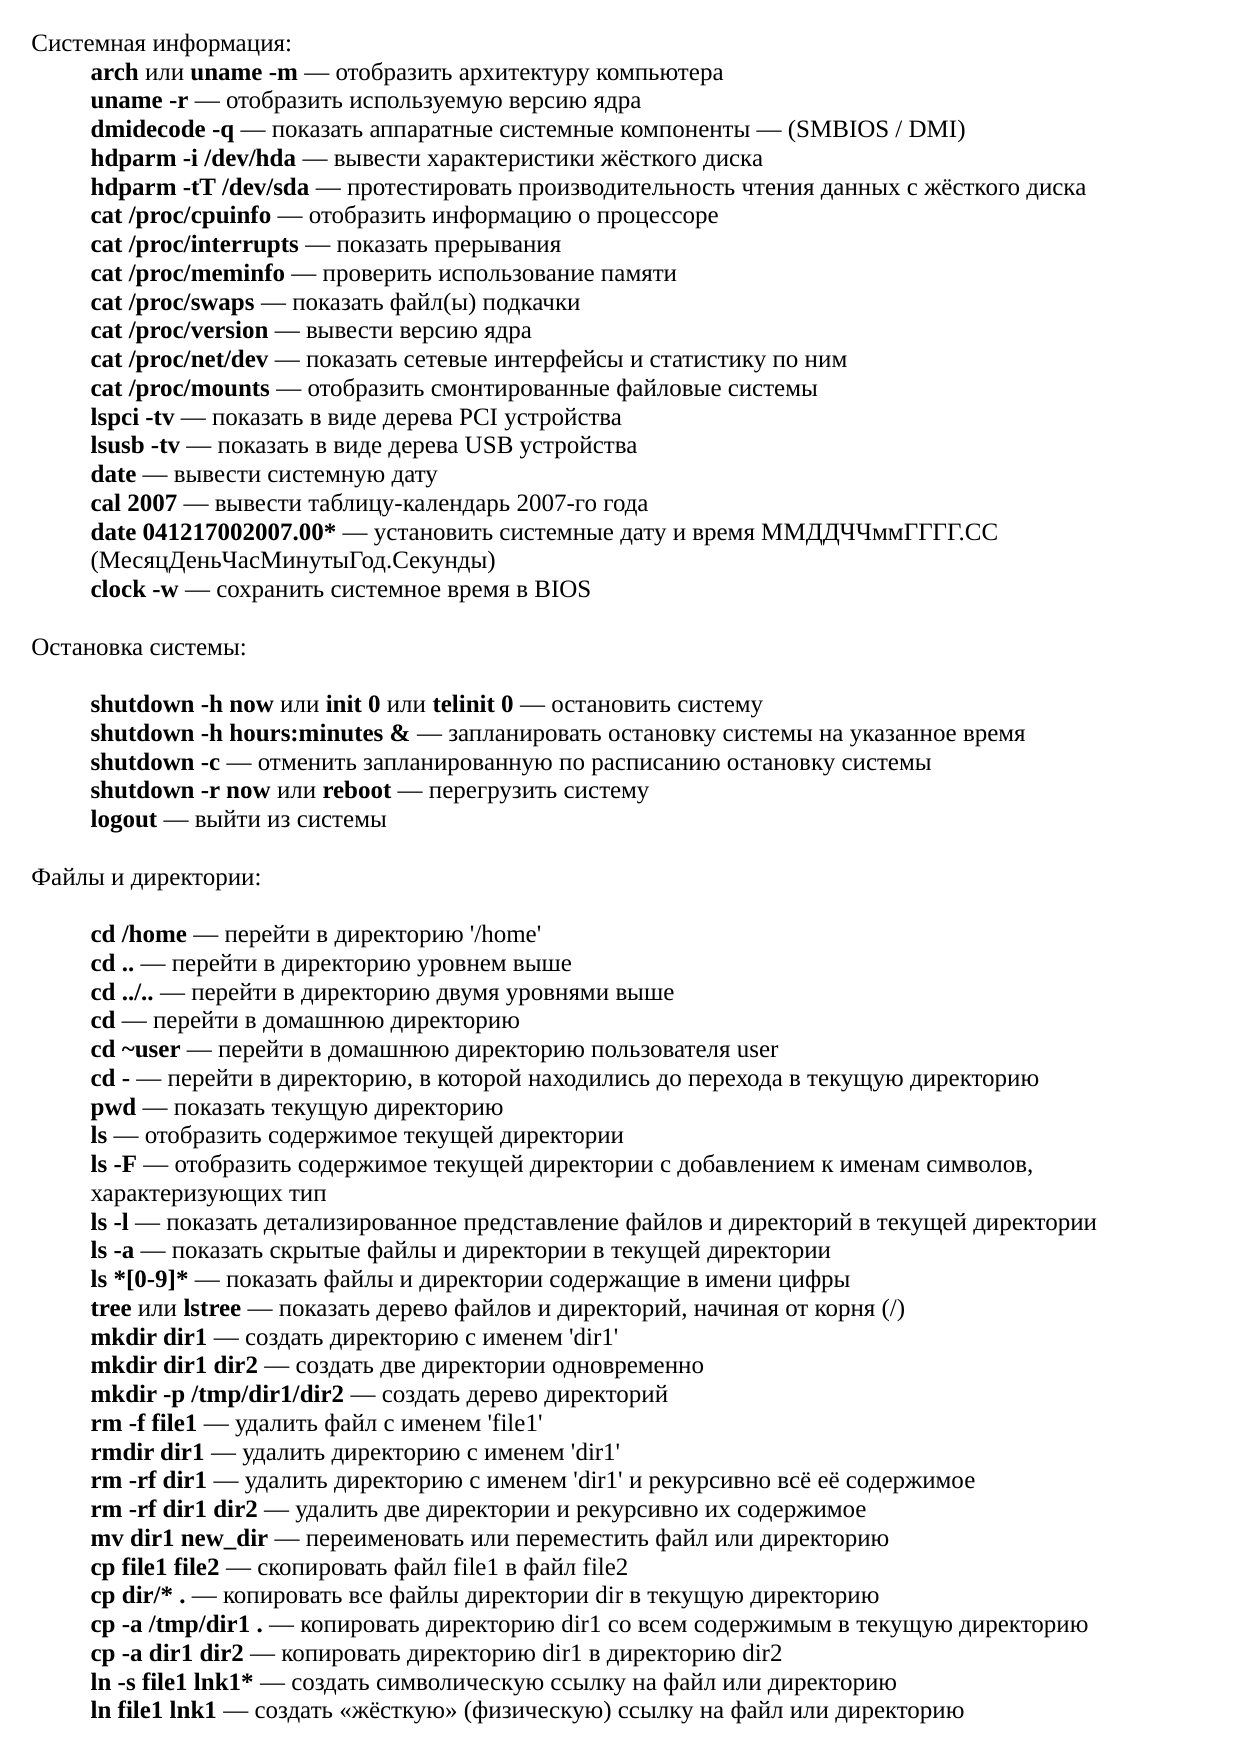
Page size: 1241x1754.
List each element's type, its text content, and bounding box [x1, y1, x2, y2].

list ls -F — отобразить содержимое текущей директории с добавлением к именам символов, характеризующих тип [90, 1149, 1210, 1207]
list cd — перейти в домашнюю директорию [90, 1006, 1210, 1034]
list lsusb -tv — показать в виде дерева USB устройства [90, 431, 1210, 459]
list cp dir/* . — копировать все файлы директории dir в текущую директорию [90, 1581, 1210, 1609]
list hdparm -i /dev/hda — вывести характеристики жёсткого диска [90, 143, 1210, 172]
list ls — отобразить содержимое текущей директории [90, 1121, 1210, 1149]
subtitle Остановка системы: [31, 632, 1210, 661]
list shutdown -c — отменить запланированную по расписанию остановку системы [90, 747, 1210, 776]
list mkdir dir1 — создать директорию с именем 'dir1' [90, 1322, 1210, 1351]
list ls -a — показать скрытые файлы и директории в текущей директории [90, 1236, 1210, 1264]
list cat /proc/interrupts — показать прерывания [90, 229, 1210, 258]
list shutdown -h now или init 0 или telinit 0 — остановить систему [90, 689, 1210, 718]
subtitle Системная информация: [31, 28, 1210, 57]
list shutdown -r now или reboot — перегрузить систему [90, 776, 1210, 804]
list uname -r — отобразить используемую версию ядра [90, 86, 1210, 114]
list dmidecode -q — показать аппаратные системные компоненты — (SMBIOS / DMI) [90, 114, 1210, 143]
list cat /proc/net/dev — показать сетевые интерфейсы и статистику по ним [90, 344, 1210, 373]
list date 041217002007.00* — установить системные дату и время ММДДЧЧммГГГГ.СС (МесяцДеньЧасМинутыГод.Секунды) [90, 517, 1210, 574]
list cal 2007 — вывести таблицу-календарь 2007-го года [90, 488, 1210, 517]
list ln -s file1 lnk1* — создать символическую ссылку на файл или директорию [90, 1667, 1210, 1696]
list hdparm -tT /dev/sda — протестировать производительность чтения данных с жёсткого диска [90, 172, 1210, 201]
list cp file1 file2 — скопировать файл file1 в файл file2 [90, 1552, 1210, 1581]
list mv dir1 new_dir — переименовать или переместить файл или директорию [90, 1523, 1210, 1552]
list rm -rf dir1 dir2 — удалить две директории и рекурсивно их содержимое [90, 1494, 1210, 1523]
list cd /home — перейти в директорию '/home' [90, 919, 1210, 948]
list cat /proc/swaps — показать файл(ы) подкачки [90, 287, 1210, 316]
list tree или lstree — показать дерево файлов и директорий, начиная от корня (/) [90, 1293, 1210, 1322]
list cp -a dir1 dir2 — копировать директорию dir1 в директорию dir2 [90, 1638, 1210, 1667]
list cat /proc/version — вывести версию ядра [90, 316, 1210, 344]
list arch или uname -m — отобразить архитектуру компьютера [90, 57, 1210, 86]
list cp -a /tmp/dir1 . — копировать директорию dir1 со всем содержимым в текущую директорию [90, 1609, 1210, 1638]
list ls -l — показать детализированное представление файлов и директорий в текущей директории [90, 1207, 1210, 1236]
list clock -w — сохранить системное время в BIOS [90, 574, 1210, 603]
list mkdir dir1 dir2 — создать две директории одновременно [90, 1351, 1210, 1379]
list cat /proc/meminfo — проверить использование памяти [90, 258, 1210, 287]
list mkdir -p /tmp/dir1/dir2 — создать дерево директорий [90, 1379, 1210, 1408]
list date — вывести системную дату [90, 459, 1210, 488]
list cd ~user — перейти в домашнюю директорию пользователя user [90, 1034, 1210, 1063]
list pwd — показать текущую директорию [90, 1092, 1210, 1121]
list cd .. — перейти в директорию уровнем выше [90, 948, 1210, 977]
list shutdown -h hours:minutes & — запланировать остановку системы на указанное время [90, 718, 1210, 747]
list cd - — перейти в директорию, в которой находились до перехода в текущую директорию [90, 1063, 1210, 1092]
subtitle Файлы и директории: [31, 862, 1210, 891]
list ln file1 lnk1 — создать «жёсткую» (физическую) ссылку на файл или директорию [90, 1696, 1210, 1724]
list logout — выйти из системы [90, 804, 1210, 833]
list cat /proc/cpuinfo — отобразить информацию о процессоре [90, 201, 1210, 229]
list rmdir dir1 — удалить директорию с именем 'dir1' [90, 1437, 1210, 1466]
list cd ../.. — перейти в директорию двумя уровнями выше [90, 977, 1210, 1006]
list rm -rf dir1 — удалить директорию с именем 'dir1' и рекурсивно всё её содержимое [90, 1466, 1210, 1494]
list ls *[0-9]* — показать файлы и директории содержащие в имени цифры [90, 1264, 1210, 1293]
list rm -f file1 — удалить файл с именем 'file1' [90, 1408, 1210, 1437]
list cat /proc/mounts — отобразить смонтированные файловые системы [90, 373, 1210, 402]
list lspci -tv — показать в виде дерева PCI устройства [90, 402, 1210, 431]
